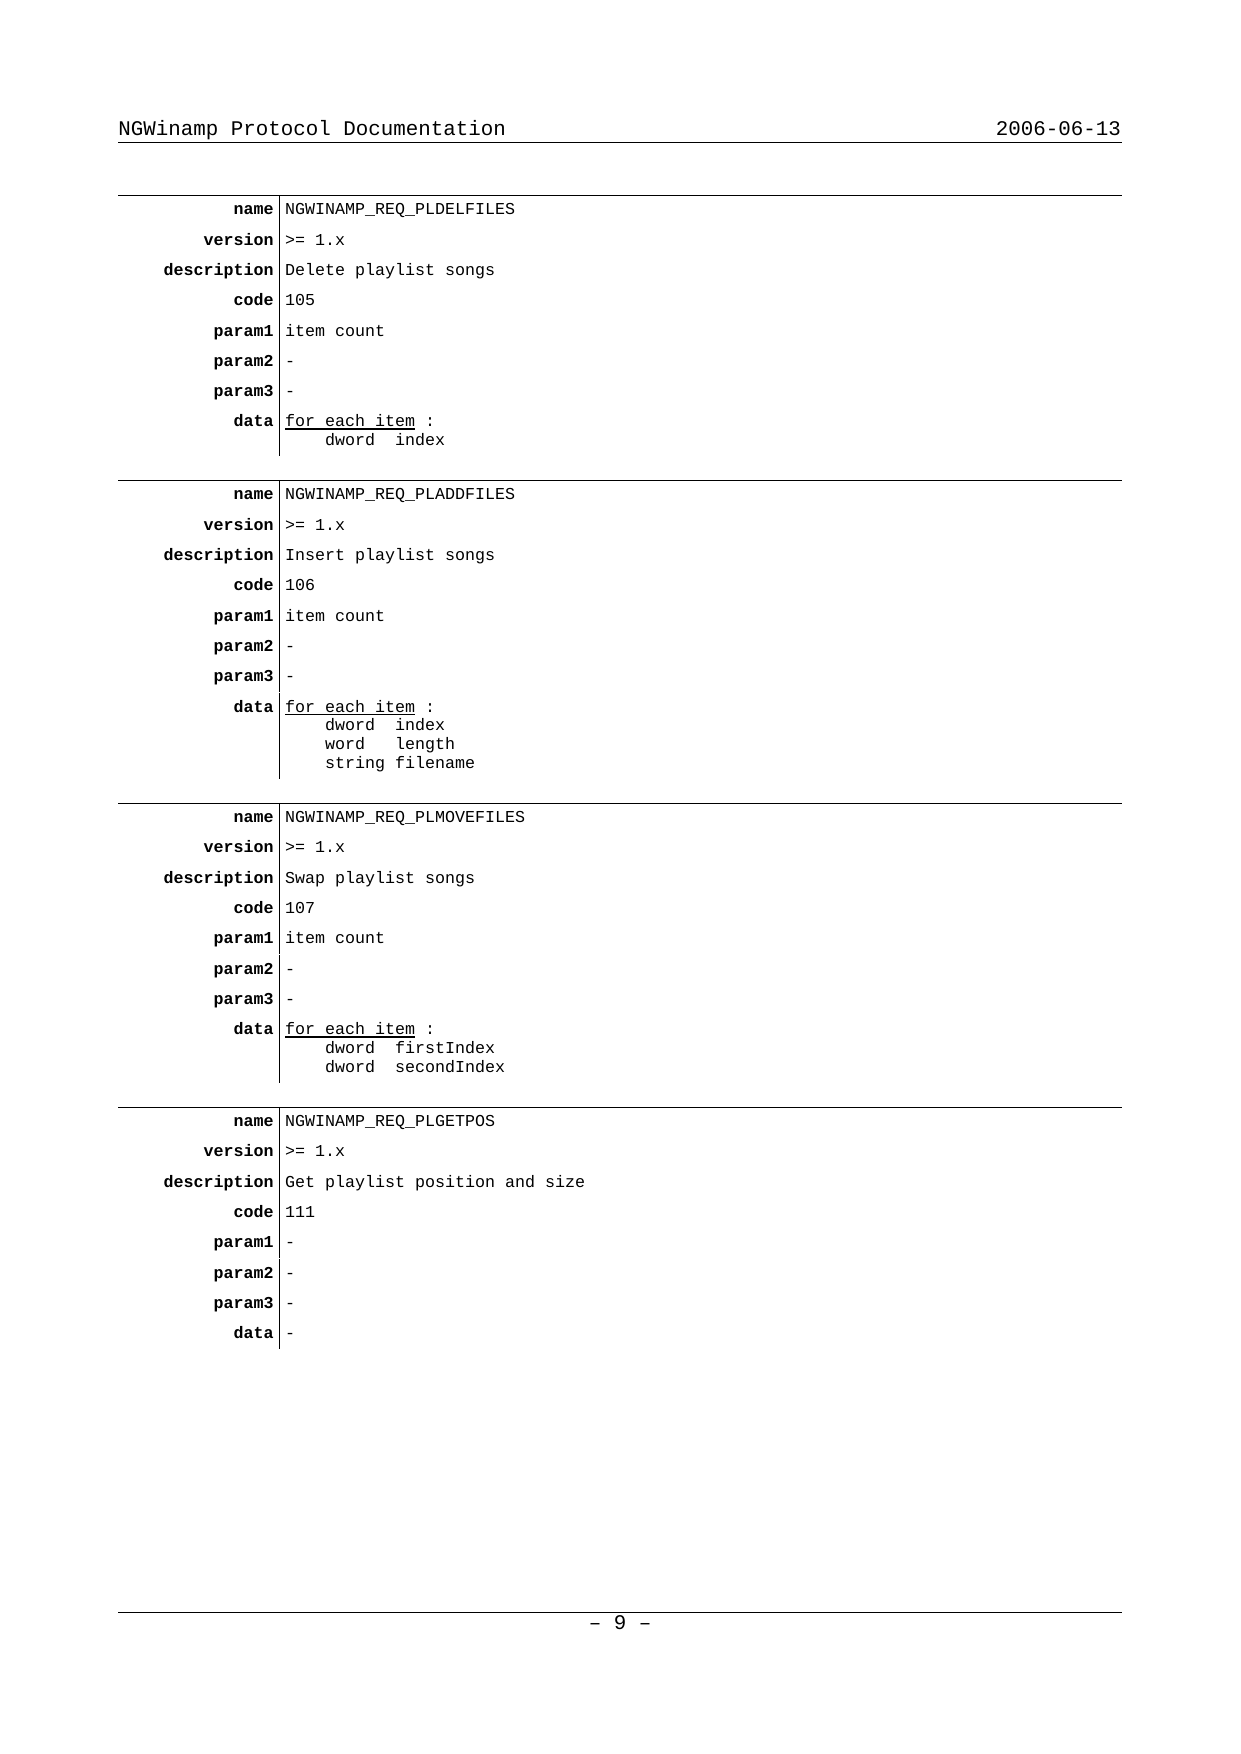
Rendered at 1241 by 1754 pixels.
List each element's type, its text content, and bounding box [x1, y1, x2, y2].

table_cell - [280, 662, 1122, 692]
table_cell param1 [118, 601, 279, 632]
table_cell for each item : dword firstIndex dword secondIndex [280, 1015, 1122, 1083]
table_cell description [118, 864, 279, 894]
table_header NGWINAMP_REQ_PLGETPOS [280, 1108, 1122, 1137]
table_cell - [280, 1228, 1122, 1258]
table_cell Swap playlist songs [280, 864, 1122, 894]
table_cell item count [280, 924, 1122, 954]
table_cell code [118, 894, 279, 924]
table_cell version [118, 833, 279, 864]
table_cell >= 1.x [280, 833, 1122, 864]
table_cell param3 [118, 377, 279, 407]
table_cell code [118, 286, 279, 316]
table_cell version [118, 225, 279, 256]
table_cell version [118, 511, 279, 541]
table_cell param3 [118, 662, 279, 692]
table_cell - [280, 377, 1122, 407]
table_cell - [280, 955, 1122, 985]
table_cell code [118, 1198, 279, 1228]
table_header NGWINAMP_REQ_PLMOVEFILES [280, 804, 1122, 833]
table_cell - [280, 1319, 1122, 1349]
table_cell - [280, 985, 1122, 1015]
table_cell data [118, 693, 279, 779]
table_cell description [118, 541, 279, 571]
table_cell param3 [118, 1289, 279, 1319]
table_cell Get playlist position and size [280, 1168, 1122, 1198]
table_cell param2 [118, 1259, 279, 1289]
table_cell item count [280, 316, 1122, 347]
table_cell param1 [118, 316, 279, 347]
table_cell description [118, 256, 279, 286]
table_cell data [118, 1319, 279, 1349]
table_cell param2 [118, 347, 279, 377]
table_cell Delete playlist songs [280, 256, 1122, 286]
table_cell - [280, 1259, 1122, 1289]
table_cell 105 [280, 286, 1122, 316]
table_cell param2 [118, 955, 279, 985]
table_cell 111 [280, 1198, 1122, 1228]
table_cell - [280, 347, 1122, 377]
table_cell >= 1.x [280, 225, 1122, 256]
table_cell - [280, 1289, 1122, 1319]
table_cell Insert playlist songs [280, 541, 1122, 571]
table_cell for each item : dword index [280, 407, 1122, 456]
table_cell >= 1.x [280, 511, 1122, 541]
table_cell 107 [280, 894, 1122, 924]
table_cell param3 [118, 985, 279, 1015]
table_cell param1 [118, 924, 279, 954]
table_cell description [118, 1168, 279, 1198]
table_cell data [118, 1015, 279, 1083]
table_header name [118, 804, 279, 833]
table_header name [118, 481, 279, 511]
table_cell code [118, 571, 279, 601]
table_header NGWINAMP_REQ_PLADDFILES [280, 481, 1122, 511]
table_cell 106 [280, 571, 1122, 601]
table_cell for each item : dword index word length string filename [280, 693, 1122, 779]
table_header NGWINAMP_REQ_PLDELFILES [280, 196, 1122, 225]
table_cell - [280, 632, 1122, 662]
table_cell version [118, 1137, 279, 1168]
table_cell param1 [118, 1228, 279, 1258]
table_header name [118, 1108, 279, 1137]
table_cell item count [280, 601, 1122, 632]
table_cell param2 [118, 632, 279, 662]
table_cell >= 1.x [280, 1137, 1122, 1168]
table_cell data [118, 407, 279, 456]
table_header name [118, 196, 279, 225]
